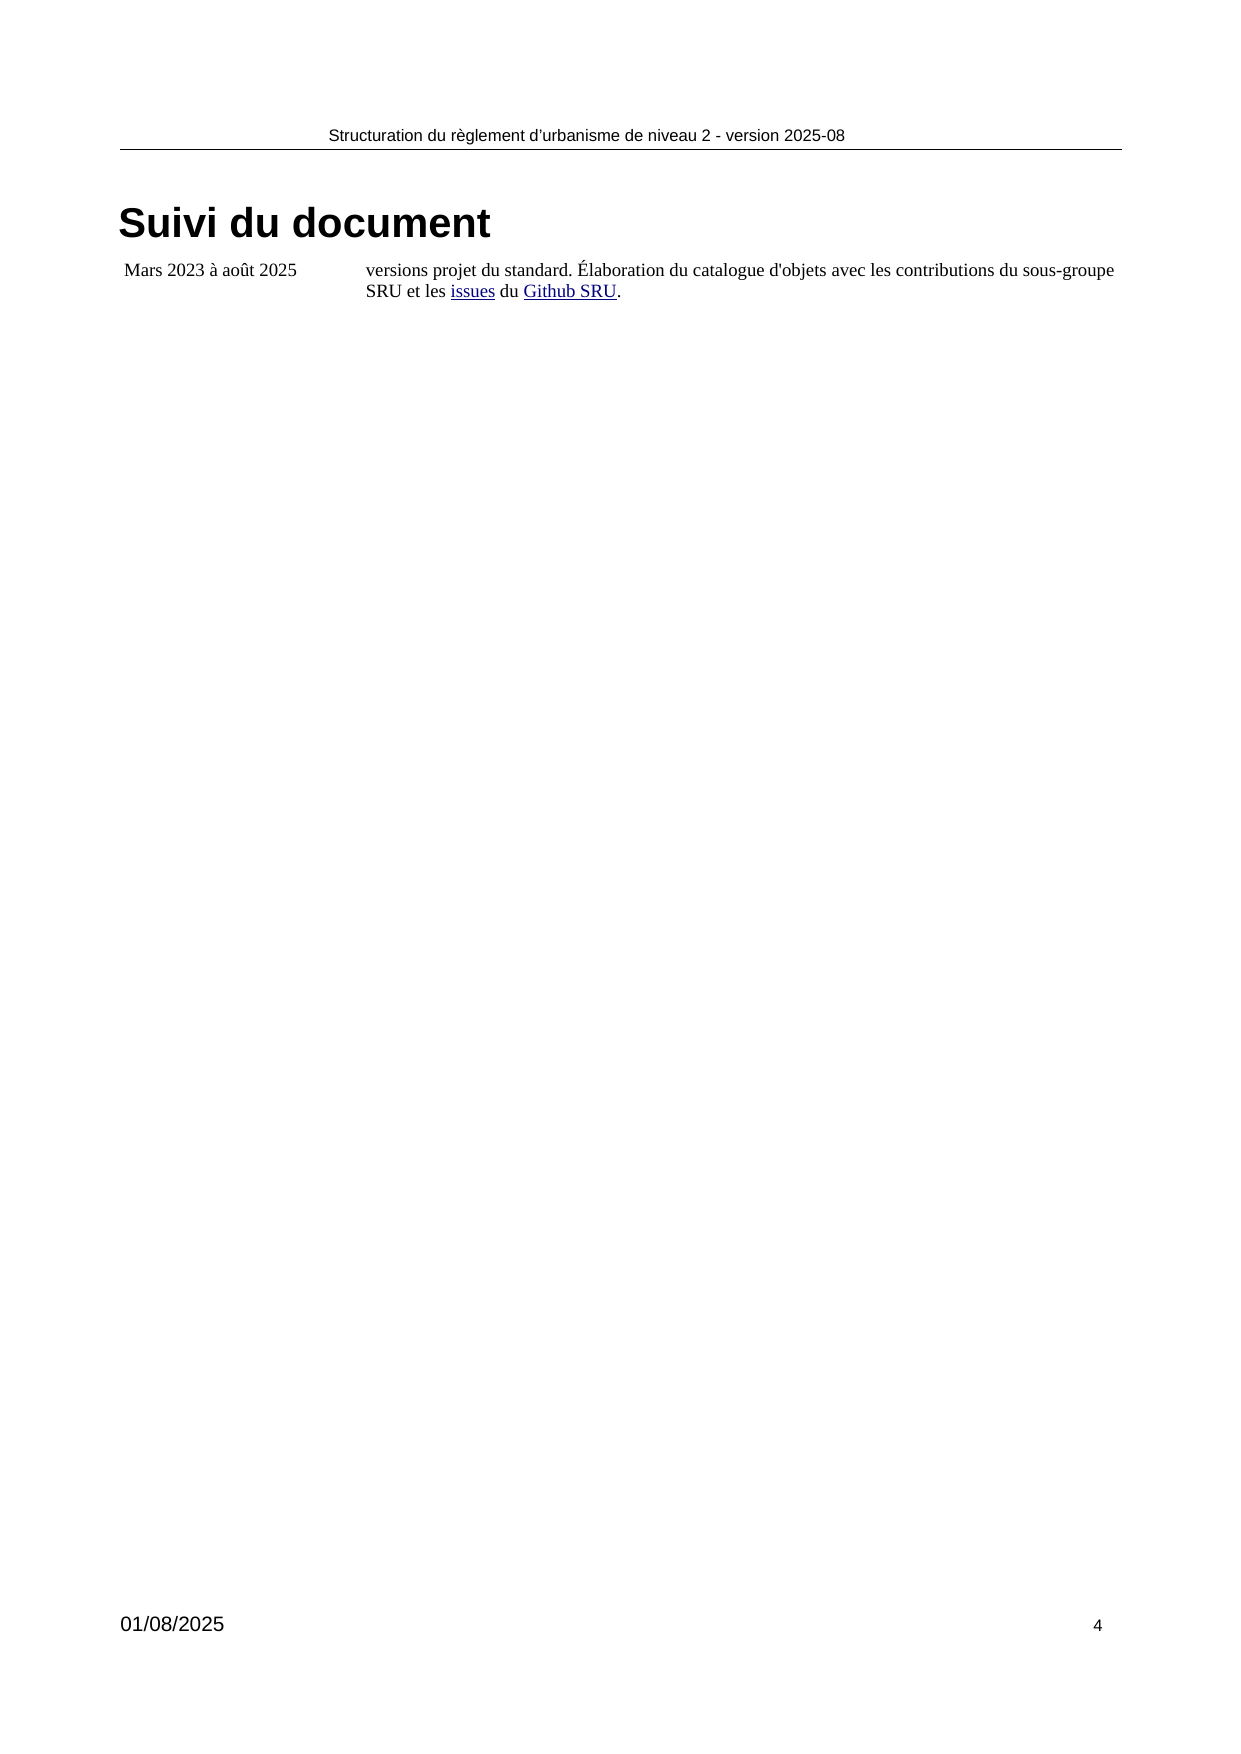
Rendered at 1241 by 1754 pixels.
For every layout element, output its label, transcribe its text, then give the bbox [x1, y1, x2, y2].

table_cell [118, 307, 354, 343]
table_header Mars 2023 à août 2025 [118, 253, 354, 307]
text Suivi du document [118, 199, 1116, 247]
table_header versions projet du standard. Élaboration du catalogue d'objets avec les contributions du sous-groupe SRU et les issues du Github SRU. [354, 253, 1122, 307]
table_cell [354, 307, 1122, 343]
